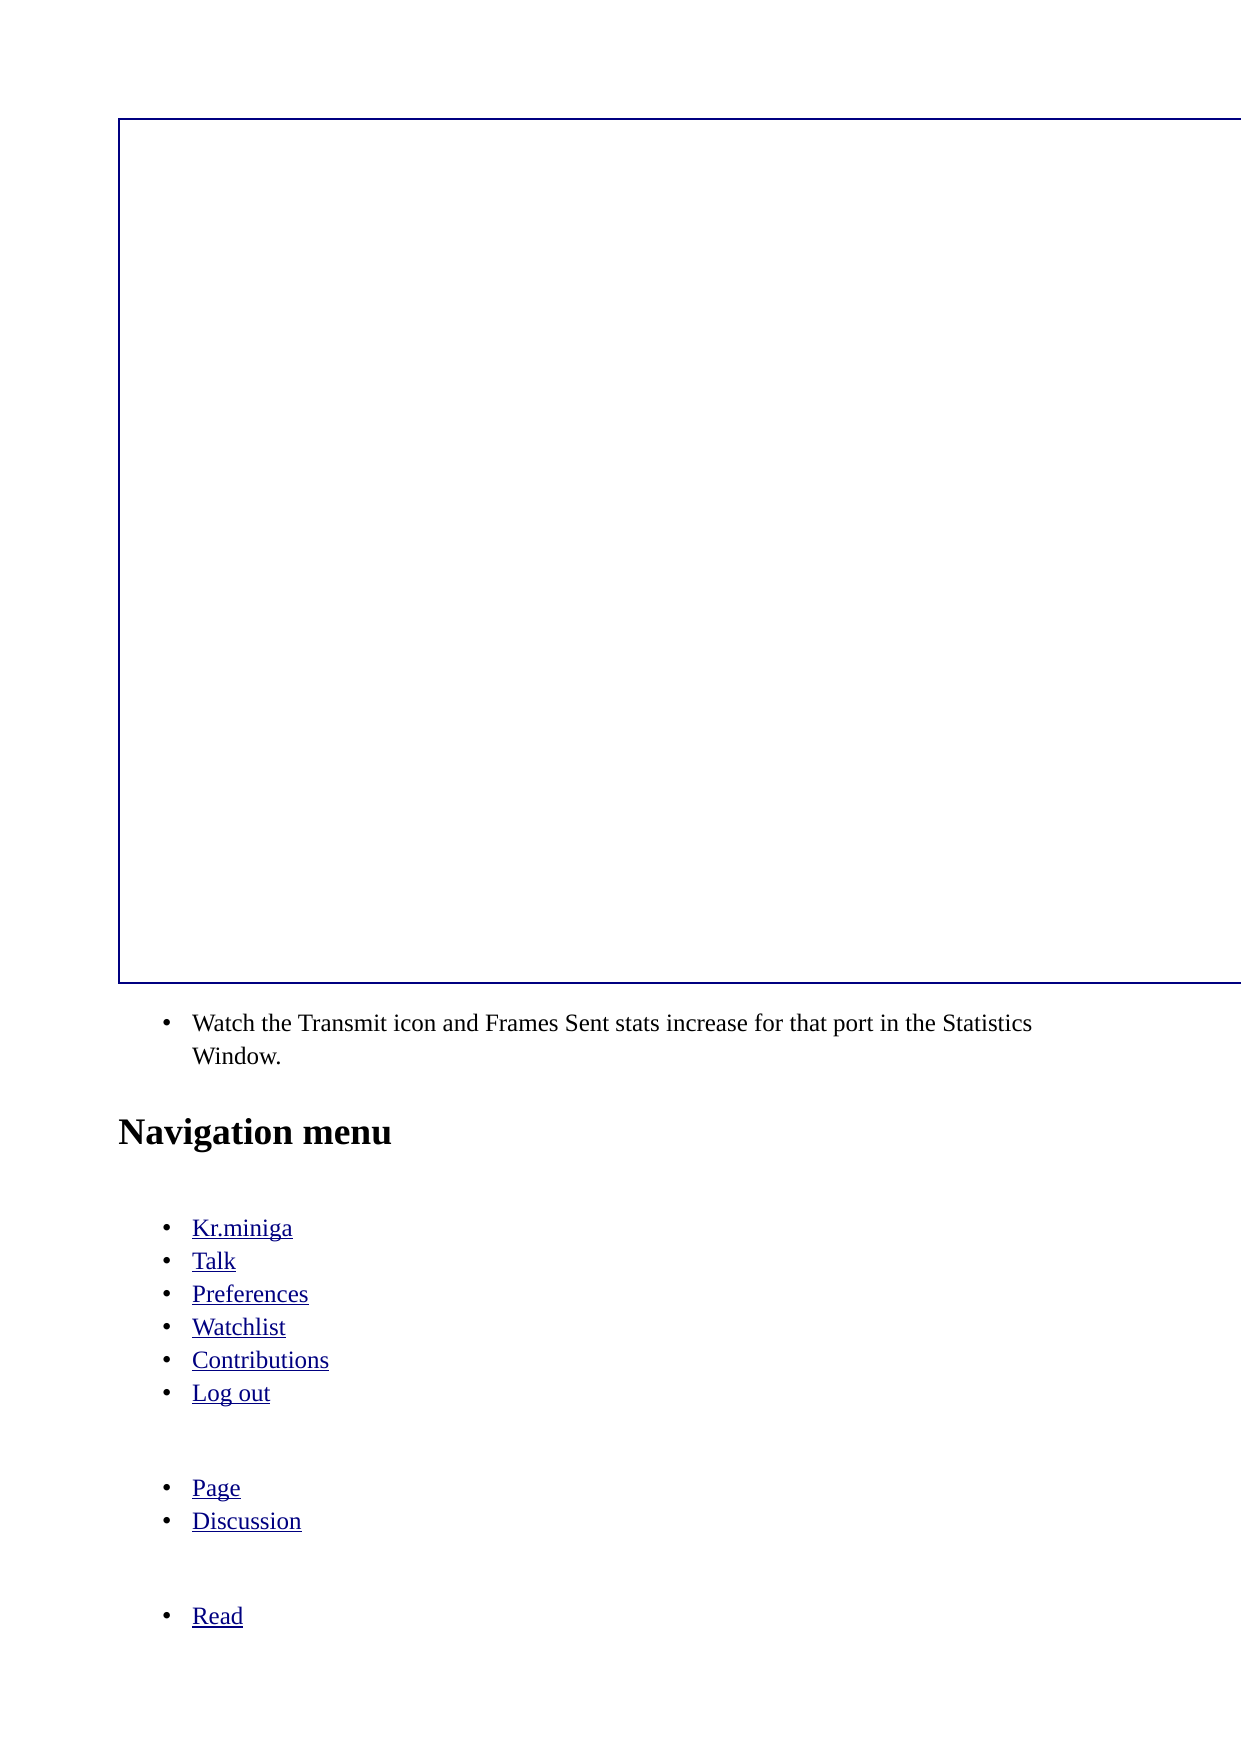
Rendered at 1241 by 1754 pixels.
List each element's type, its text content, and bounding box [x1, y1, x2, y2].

list Kr.miniga [162, 1213, 1122, 1241]
list Contributions [162, 1345, 1122, 1373]
list Talk [162, 1246, 1122, 1274]
list Discussion [162, 1506, 1122, 1535]
list Watchlist [162, 1312, 1122, 1341]
list Page [162, 1473, 1122, 1502]
list Read [162, 1601, 1122, 1630]
list Log out [162, 1378, 1122, 1407]
list Preferences [162, 1279, 1122, 1307]
list Watch the Transmit icon and Frames Sent stats increase for that port in the Statistics Window. [162, 1008, 1122, 1070]
subtitle Navigation menu [118, 1109, 1122, 1153]
